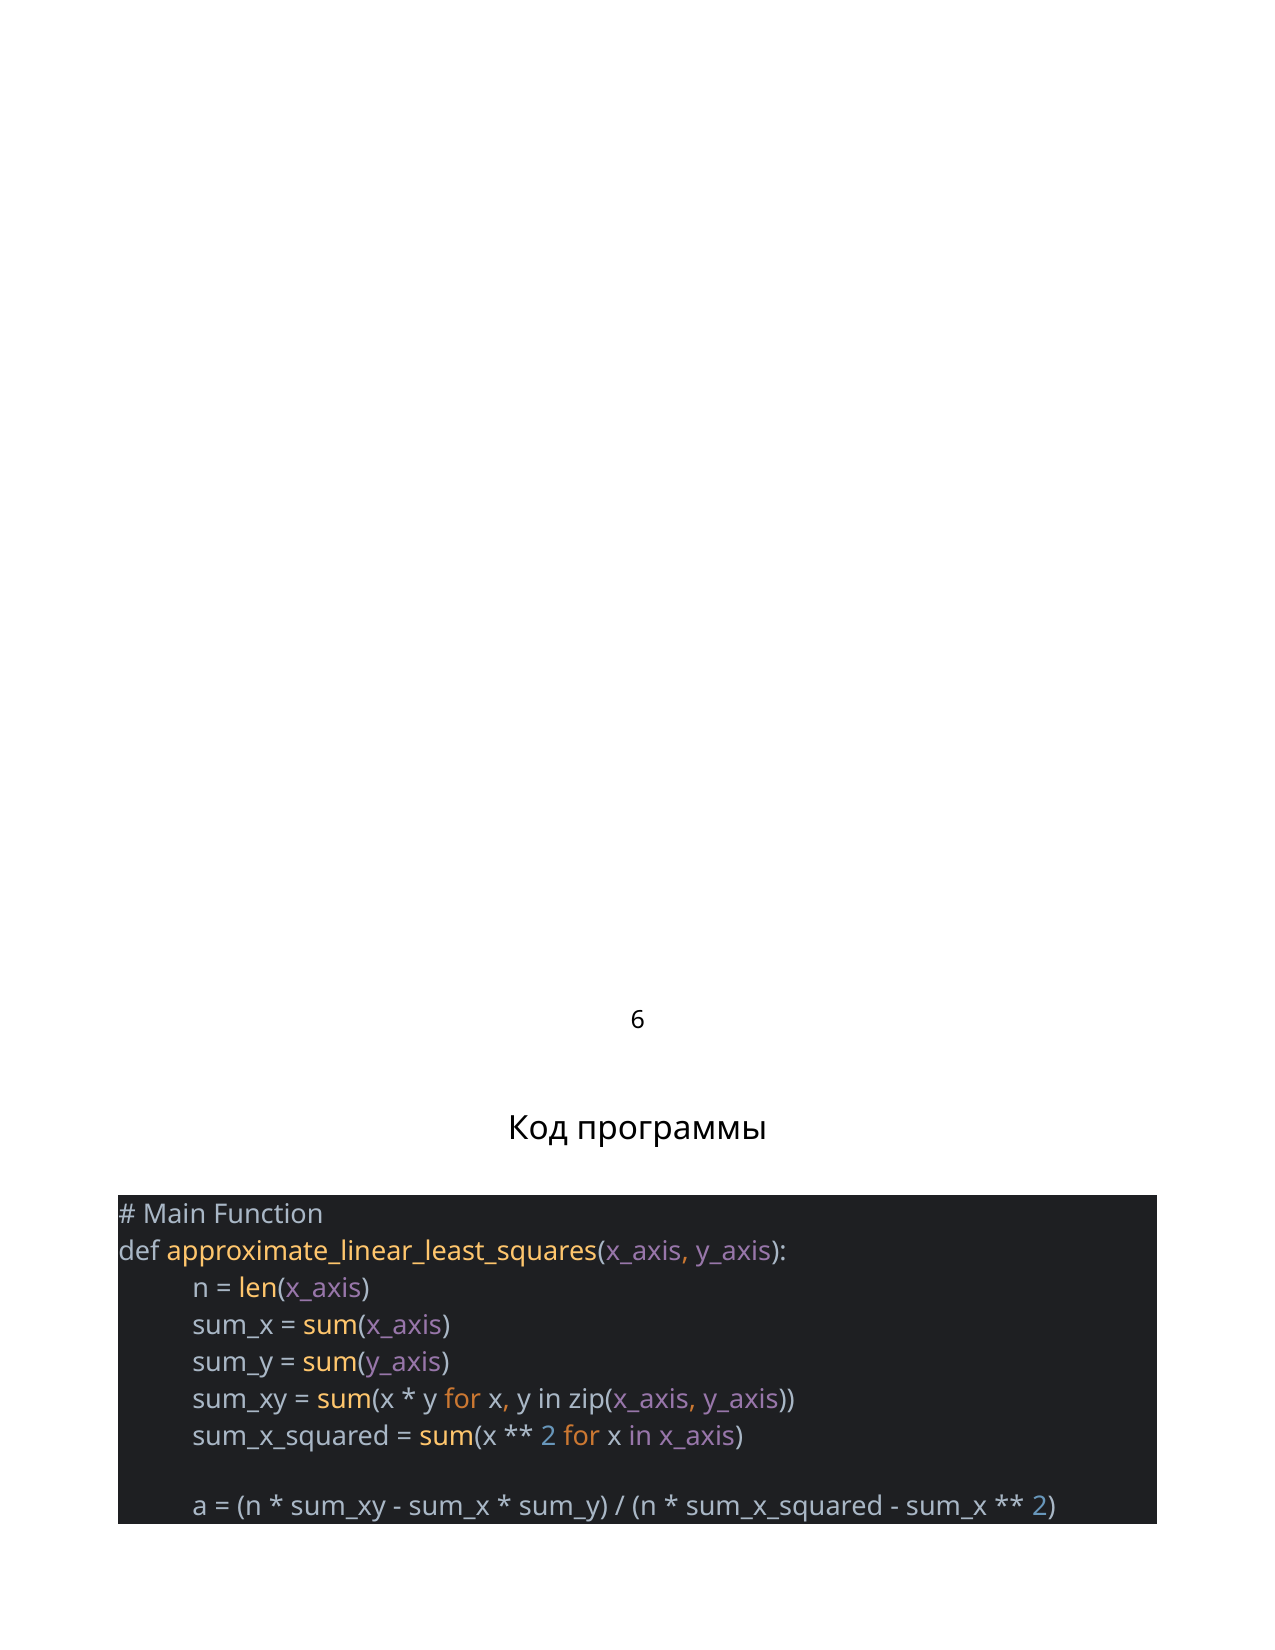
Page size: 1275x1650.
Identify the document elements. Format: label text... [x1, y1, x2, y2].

text Код программы [118, 1104, 1157, 1195]
text # Main Function def approximate_linear_least_squares(x_axis, y_axis): n = len(x_axis) sum_x = sum(x_axis) sum_y = sum(y_axis) sum_xy = sum(x * y for x, y in zip(x_axis, y_axis)) sum_x_squared = sum(x ** 2 for x in x_axis) a = (n * sum_xy - sum_x * sum_y) / (n * sum_x_squared - sum_x ** 2) [118, 1195, 1157, 1524]
text 5 [118, 1002, 1157, 1036]
